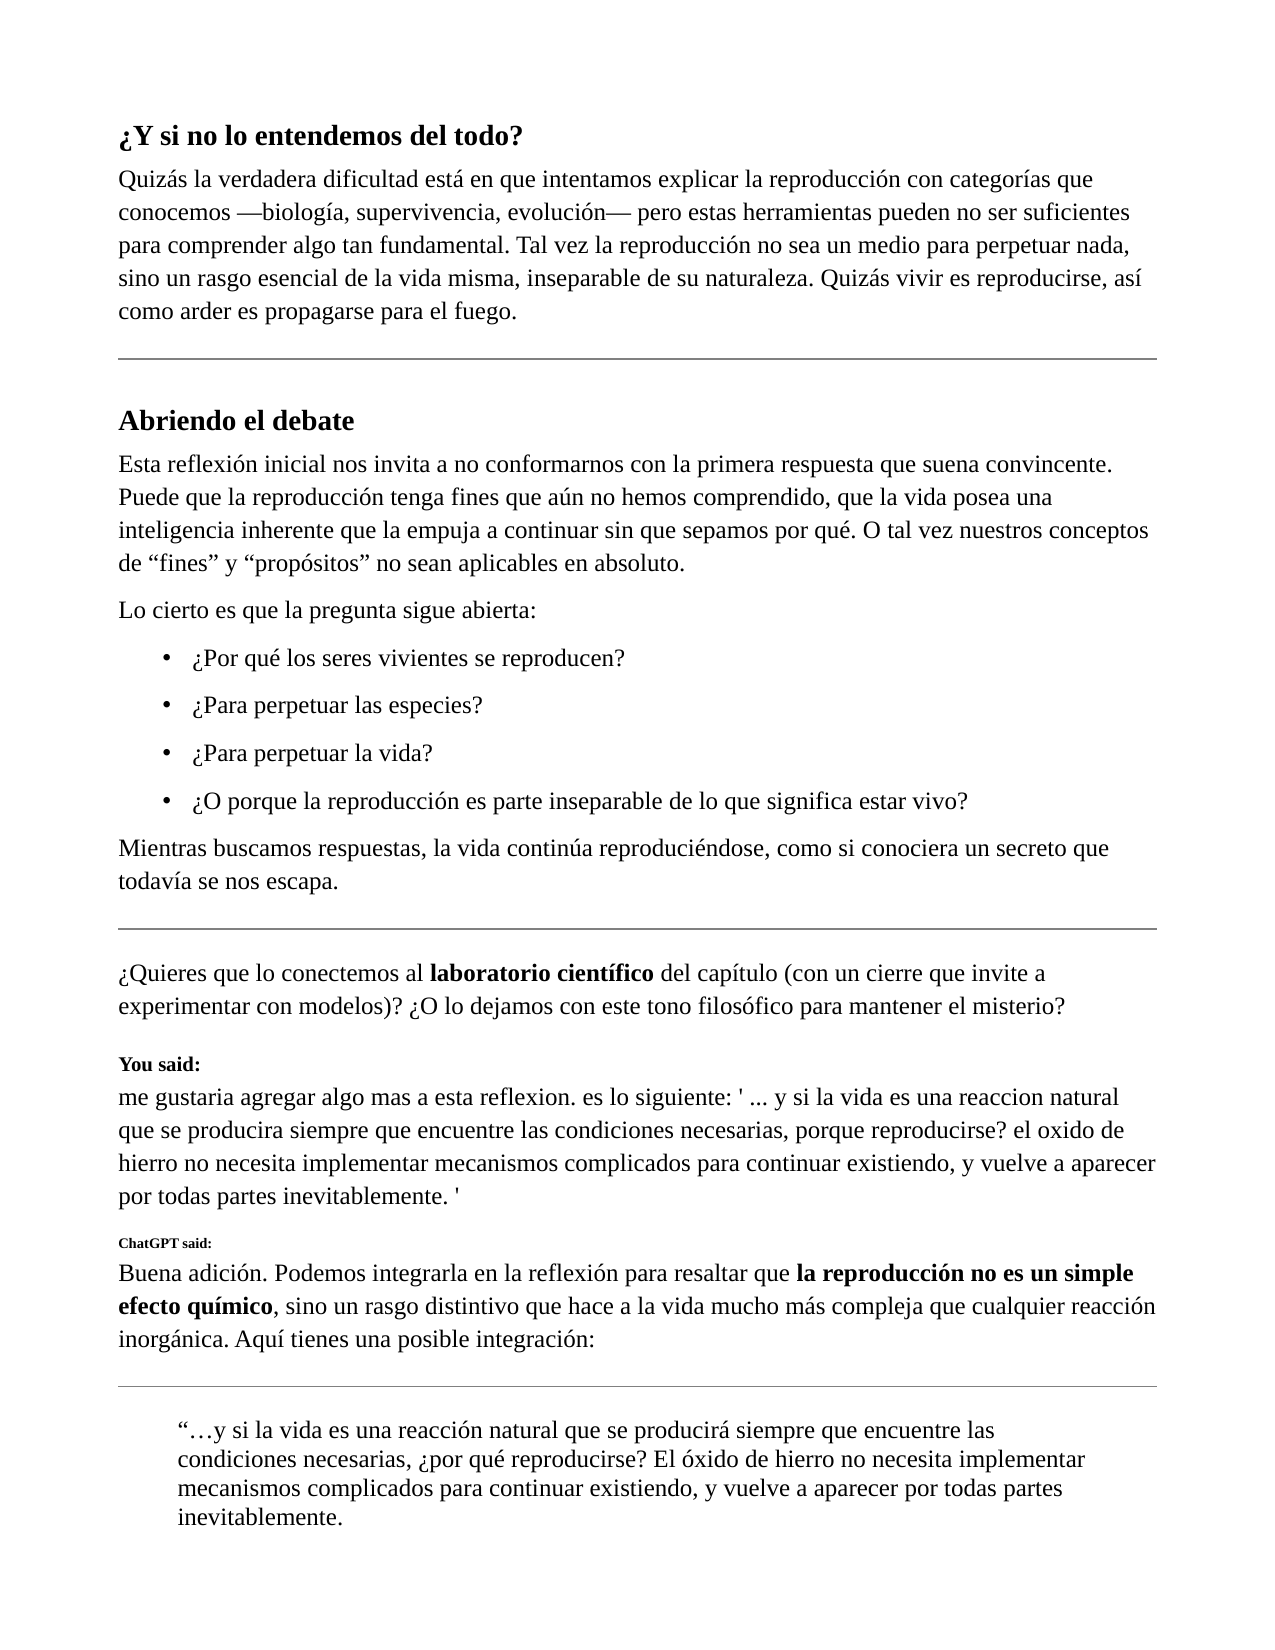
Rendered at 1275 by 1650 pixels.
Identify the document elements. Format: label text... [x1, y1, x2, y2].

text ¿Quieres que lo conectemos al laboratorio científico del capítulo (con un cierre que invite a experimentar con modelos)? ¿O lo dejamos con este tono filosófico para mantener el misterio? [118, 958, 1157, 1020]
text Mientras buscamos respuestas, la vida continúa reproduciéndose, como si conociera un secreto que todavía se nos escapa. [118, 833, 1157, 895]
subtitle You said: [118, 1051, 1157, 1076]
text “…y si la vida es una reacción natural que se producirá siempre que encuentre las condiciones necesarias, ¿por qué reproducirse? El óxido de hierro no necesita implementar mecanismos complicados para continuar existiendo, y vuelve a aparecer por todas partes inevitablemente. [177, 1416, 1098, 1531]
subtitle ¿Y si no lo entendemos del todo? [118, 118, 1157, 152]
text Lo cierto es que la pregunta sigue abierta: [118, 595, 1157, 624]
list ¿Por qué los seres vivientes se reproducen? [162, 643, 1157, 672]
text Esta reflexión inicial nos invita a no conformarnos con la primera respuesta que suena convincente. Puede que la reproducción tenga fines que aún no hemos comprendido, que la vida posea una inteligencia inherente que la empuja a continuar sin que sepamos por qué. O tal vez nuestros conceptos de “fines” y “propósitos” no sean aplicables en absoluto. [118, 449, 1157, 577]
subtitle ChatGPT said: [118, 1235, 1157, 1251]
list ¿Para perpetuar la vida? [162, 738, 1157, 767]
text me gustaria agregar algo mas a esta reflexion. es lo siguiente: ' ... y si la vida es una reaccion natural que se producira siempre que encuentre las condiciones necesarias, porque reproducirse? el oxido de hierro no necesita implementar mecanismos complicados para continuar existiendo, y vuelve a aparecer por todas partes inevitablemente. ' [118, 1082, 1157, 1209]
list ¿Para perpetuar las especies? [162, 691, 1157, 719]
text Quizás la verdadera dificultad está en que intentamos explicar la reproducción con categorías que conocemos —biología, supervivencia, evolución— pero estas herramientas pueden no ser suficientes para comprender algo tan fundamental. Tal vez la reproducción no sea un medio para perpetuar nada, sino un rasgo esencial de la vida misma, inseparable de su naturaleza. Quizás vivir es reproducirse, así como arder es propagarse para el fuego. [118, 164, 1157, 325]
list ¿O porque la reproducción es parte inseparable de lo que significa estar vivo? [162, 786, 1157, 814]
subtitle Abriendo el debate [118, 403, 1157, 436]
text Buena adición. Podemos integrarla en la reflexión para resaltar que la reproducción no es un simple efecto químico, sino un rasgo distintivo que hace a la vida mucho más compleja que cualquier reacción inorgánica. Aquí tienes una posible integración: [118, 1258, 1157, 1352]
